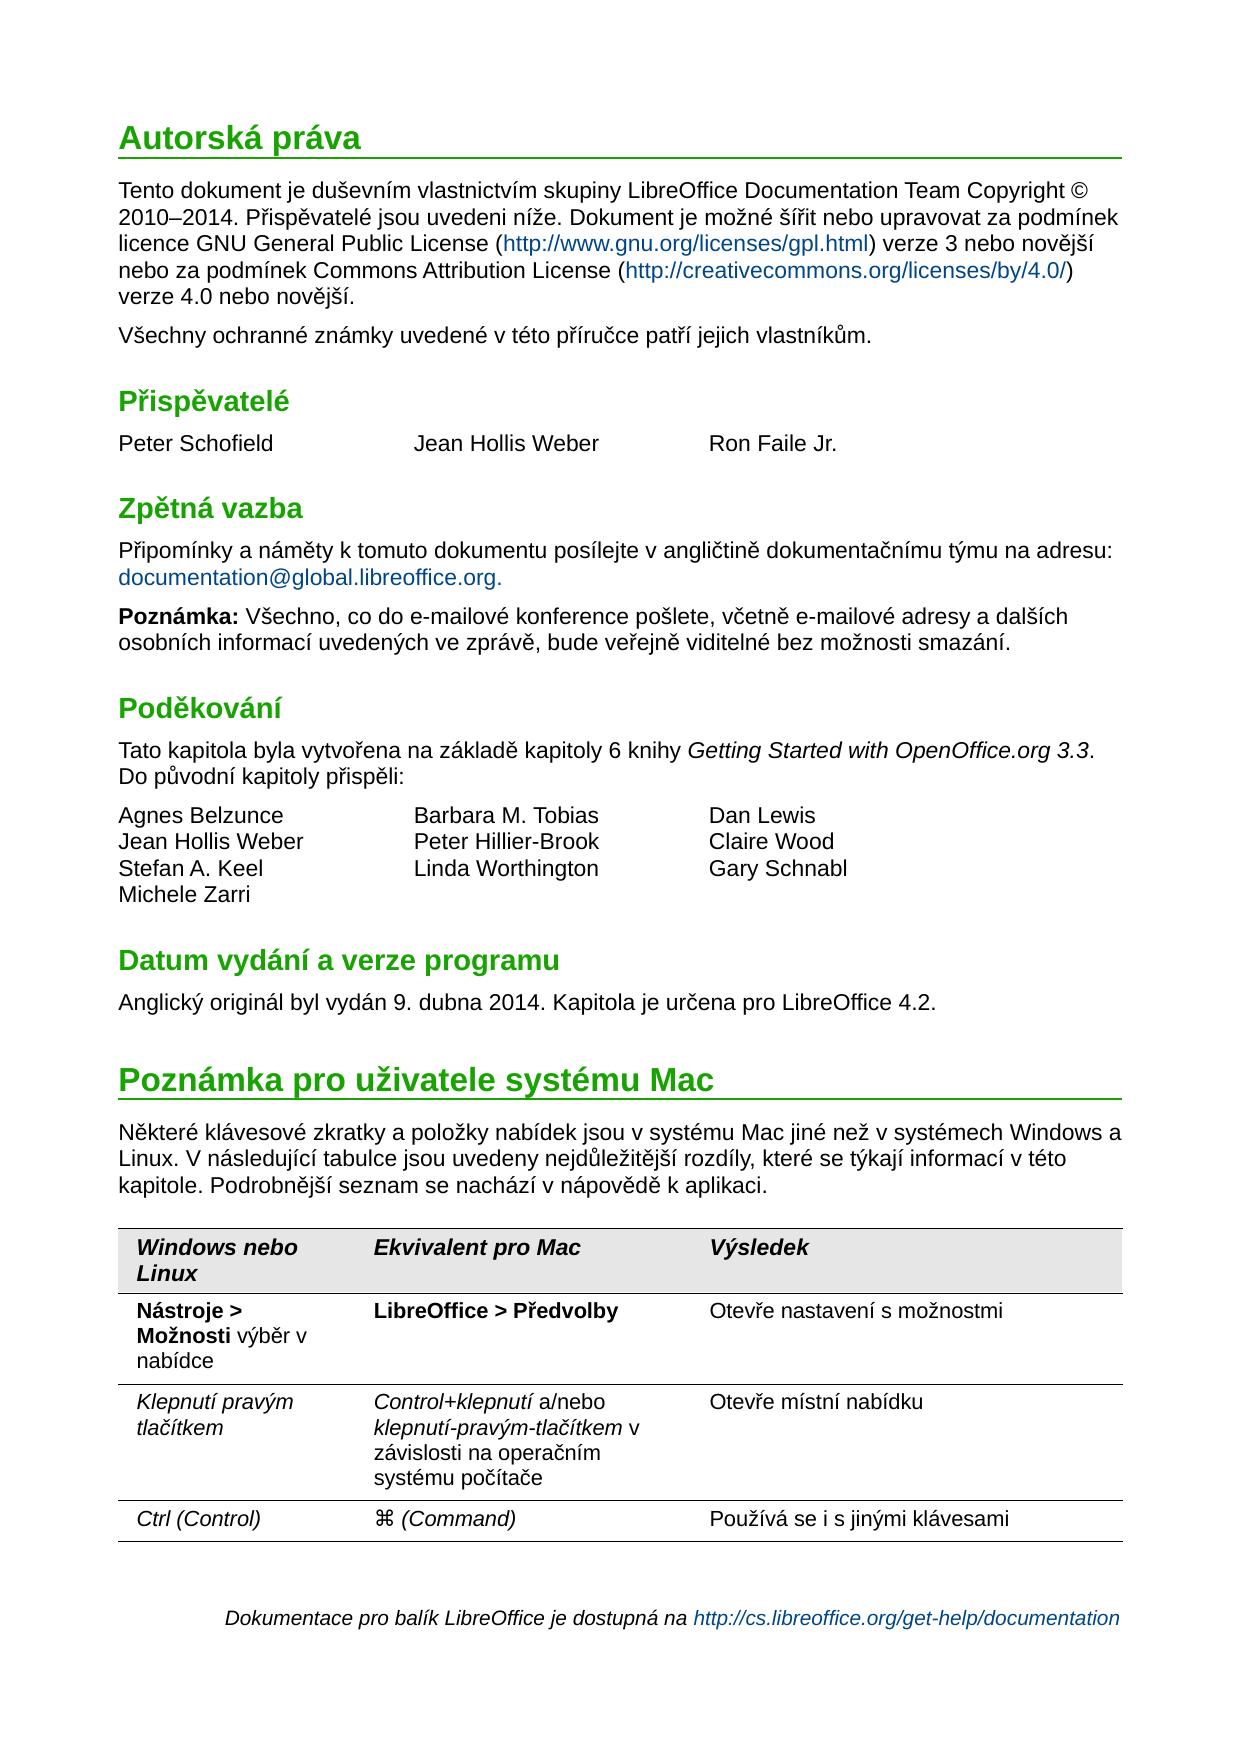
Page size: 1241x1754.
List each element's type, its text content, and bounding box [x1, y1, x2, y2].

subtitle Poznámka pro uživatele systému Mac [118, 1059, 1122, 1098]
text Anglický originál byl vydán 9. dubna 2014. Kapitola je určena pro LibreOffice 4.2. [118, 989, 1122, 1015]
text Připomínky a náměty k tomuto dokumentu posílejte v angličtině dokumentačnímu týmu na adresu: documentation@global.libreoffice.org. [118, 537, 1122, 590]
table_cell Control+klepnutí a/nebo klepnutí-pravým-tlačítkem v závislosti na operačním systému počítače [355, 1385, 691, 1500]
table_header Windows nebo Linux [118, 1229, 355, 1292]
text Agnes Belzunce Barbara M. Tobias Dan Lewis Jean Hollis Weber Peter Hillier-Brook Claire Wood Stefan A. Keel Linda Worthington Gary Schnabl Michele Zarri [118, 802, 1122, 907]
subtitle Datum vydání a verze programu [118, 943, 1122, 976]
table_cell Otevře nastavení s možnostmi [691, 1294, 1122, 1383]
text Tento dokument je duševním vlastnictvím skupiny LibreOffice Documentation Team Copyright © 2010–2014. Přispěvatelé jsou uvedeni níže. Dokument je možné šířit nebo upravovat za podmínek licence GNU General Public License (http://www.gnu.org/licenses/gpl.html) verze 3 nebo novější nebo za podmínek Commons Attribution License (http://creativecommons.org/licenses/by/4.0/) verze 4.0 nebo novější. [118, 177, 1122, 309]
subtitle Autorská práva [118, 118, 1122, 157]
subtitle Přispěvatelé [118, 384, 1122, 417]
table_cell Otevře místní nabídku [691, 1385, 1122, 1500]
table_header Ekvivalent pro Mac [355, 1229, 691, 1292]
subtitle Zpětná vazba [118, 491, 1122, 525]
table_cell Klepnutí pravým tlačítkem [118, 1385, 355, 1500]
table_cell Ctrl (Control) [118, 1501, 355, 1541]
table_cell Nástroje > Možnosti výběr v nabídce [118, 1294, 355, 1383]
subtitle Poděkování [118, 691, 1122, 724]
table_cell ⌘ (Command) [355, 1501, 691, 1541]
text Všechny ochranné známky uvedené v této příručce patří jejich vlastníkům. [118, 322, 1122, 348]
text Tato kapitola byla vytvořena na základě kapitoly 6 knihy Getting Started with OpenOffice.org 3.3. Do původní kapitoly přispěli: [118, 737, 1122, 789]
table_cell Používá se i s jinými klávesami [691, 1501, 1122, 1541]
text Některé klávesové zkratky a položky nabídek jsou v systému Mac jiné než v systémech Windows a Linux. V následující tabulce jsou uvedeny nejdůležitější rozdíly, které se týkají informací v této kapitole. Podrobnější seznam se nachází v nápovědě k aplikaci. [118, 1119, 1122, 1198]
table_cell LibreOffice > Předvolby [355, 1294, 691, 1383]
text Poznámka: Všechno, co do e-mailové konference pošlete, včetně e-mailové adresy a dalších osobních informací uvedených ve zprávě, bude veřejně viditelné bez možnosti smazání. [118, 603, 1122, 655]
table_header Výsledek [691, 1229, 1122, 1292]
text Peter Schofield Jean Hollis Weber Ron Faile Jr. [118, 429, 1122, 456]
